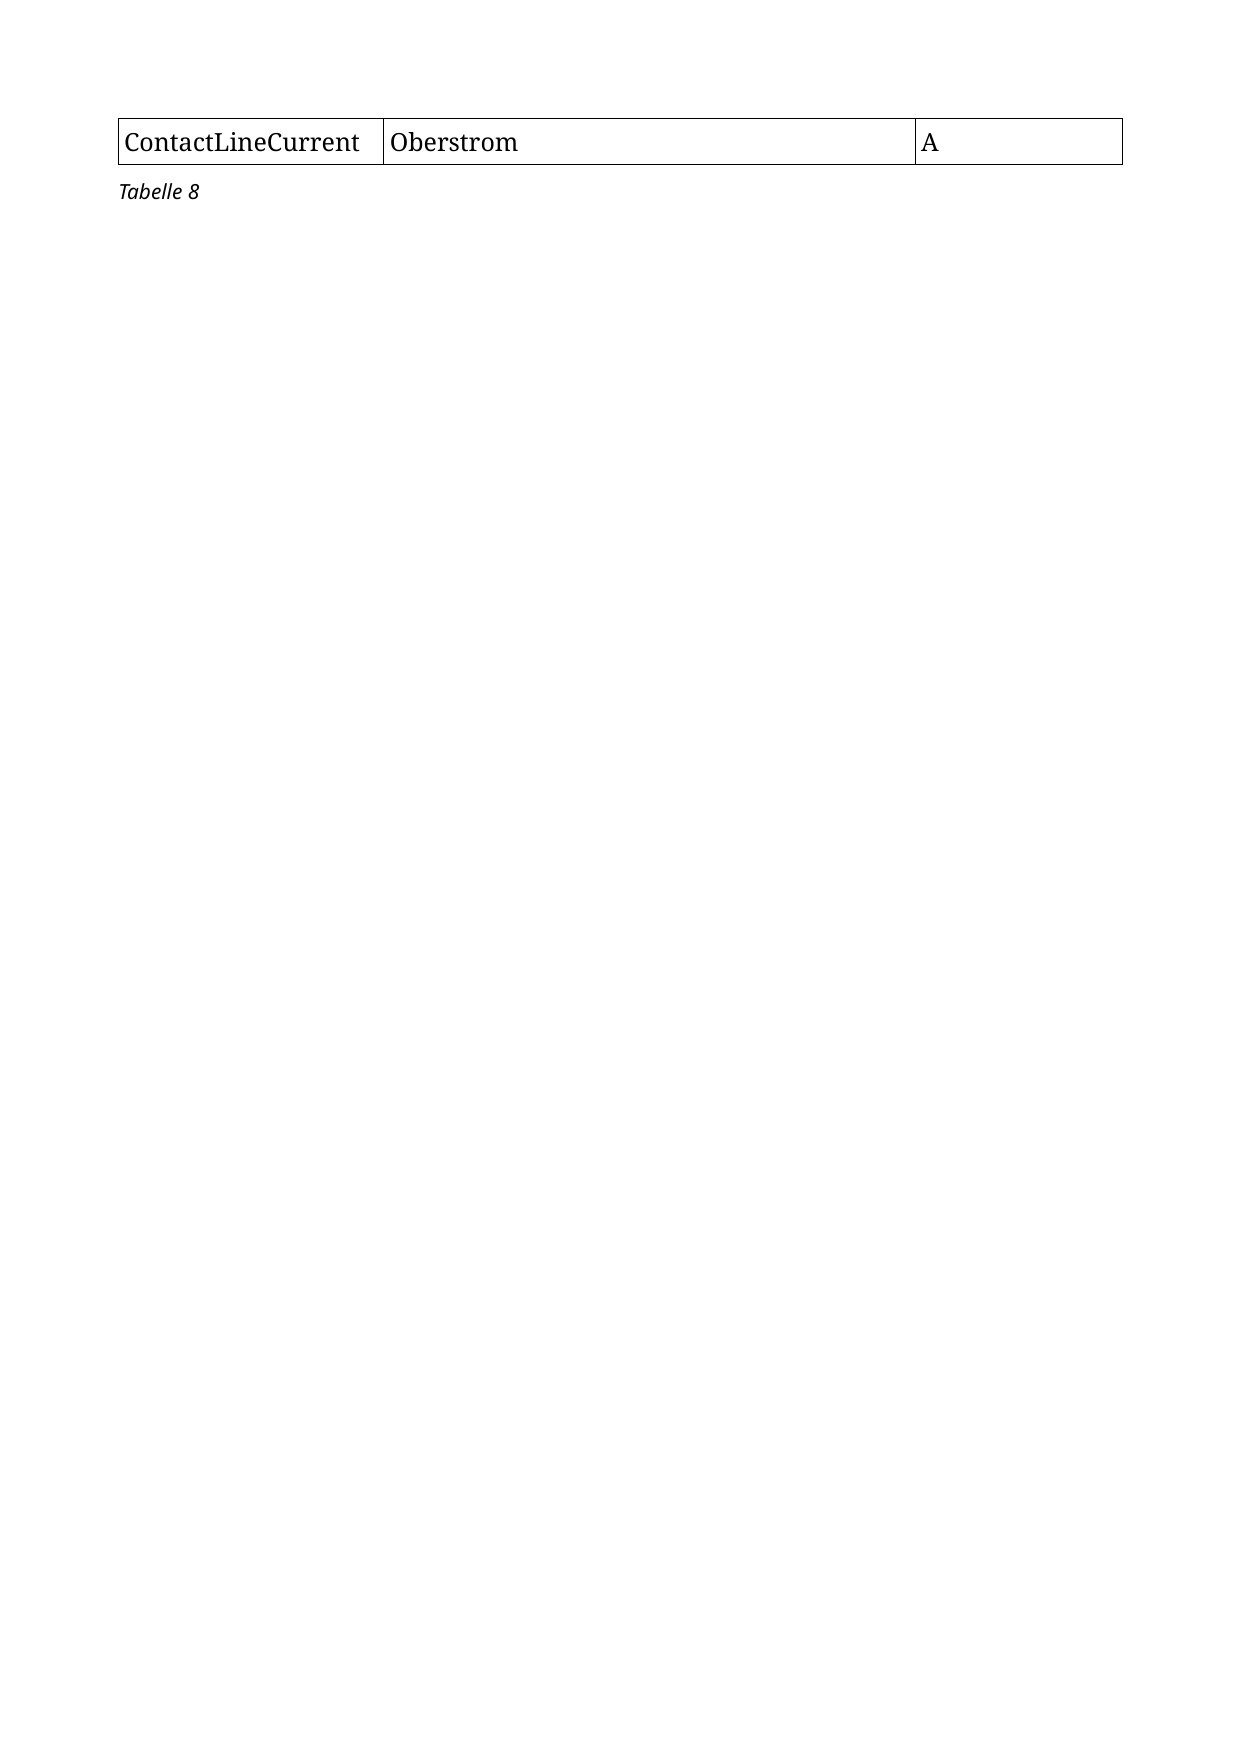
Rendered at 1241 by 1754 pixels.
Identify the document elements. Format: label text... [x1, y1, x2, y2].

text Tabelle 8 [118, 177, 1122, 206]
table_cell Oberstrom [384, 119, 915, 164]
table_cell ContactLineCurrent [119, 119, 383, 164]
table_cell A [916, 119, 1122, 164]
